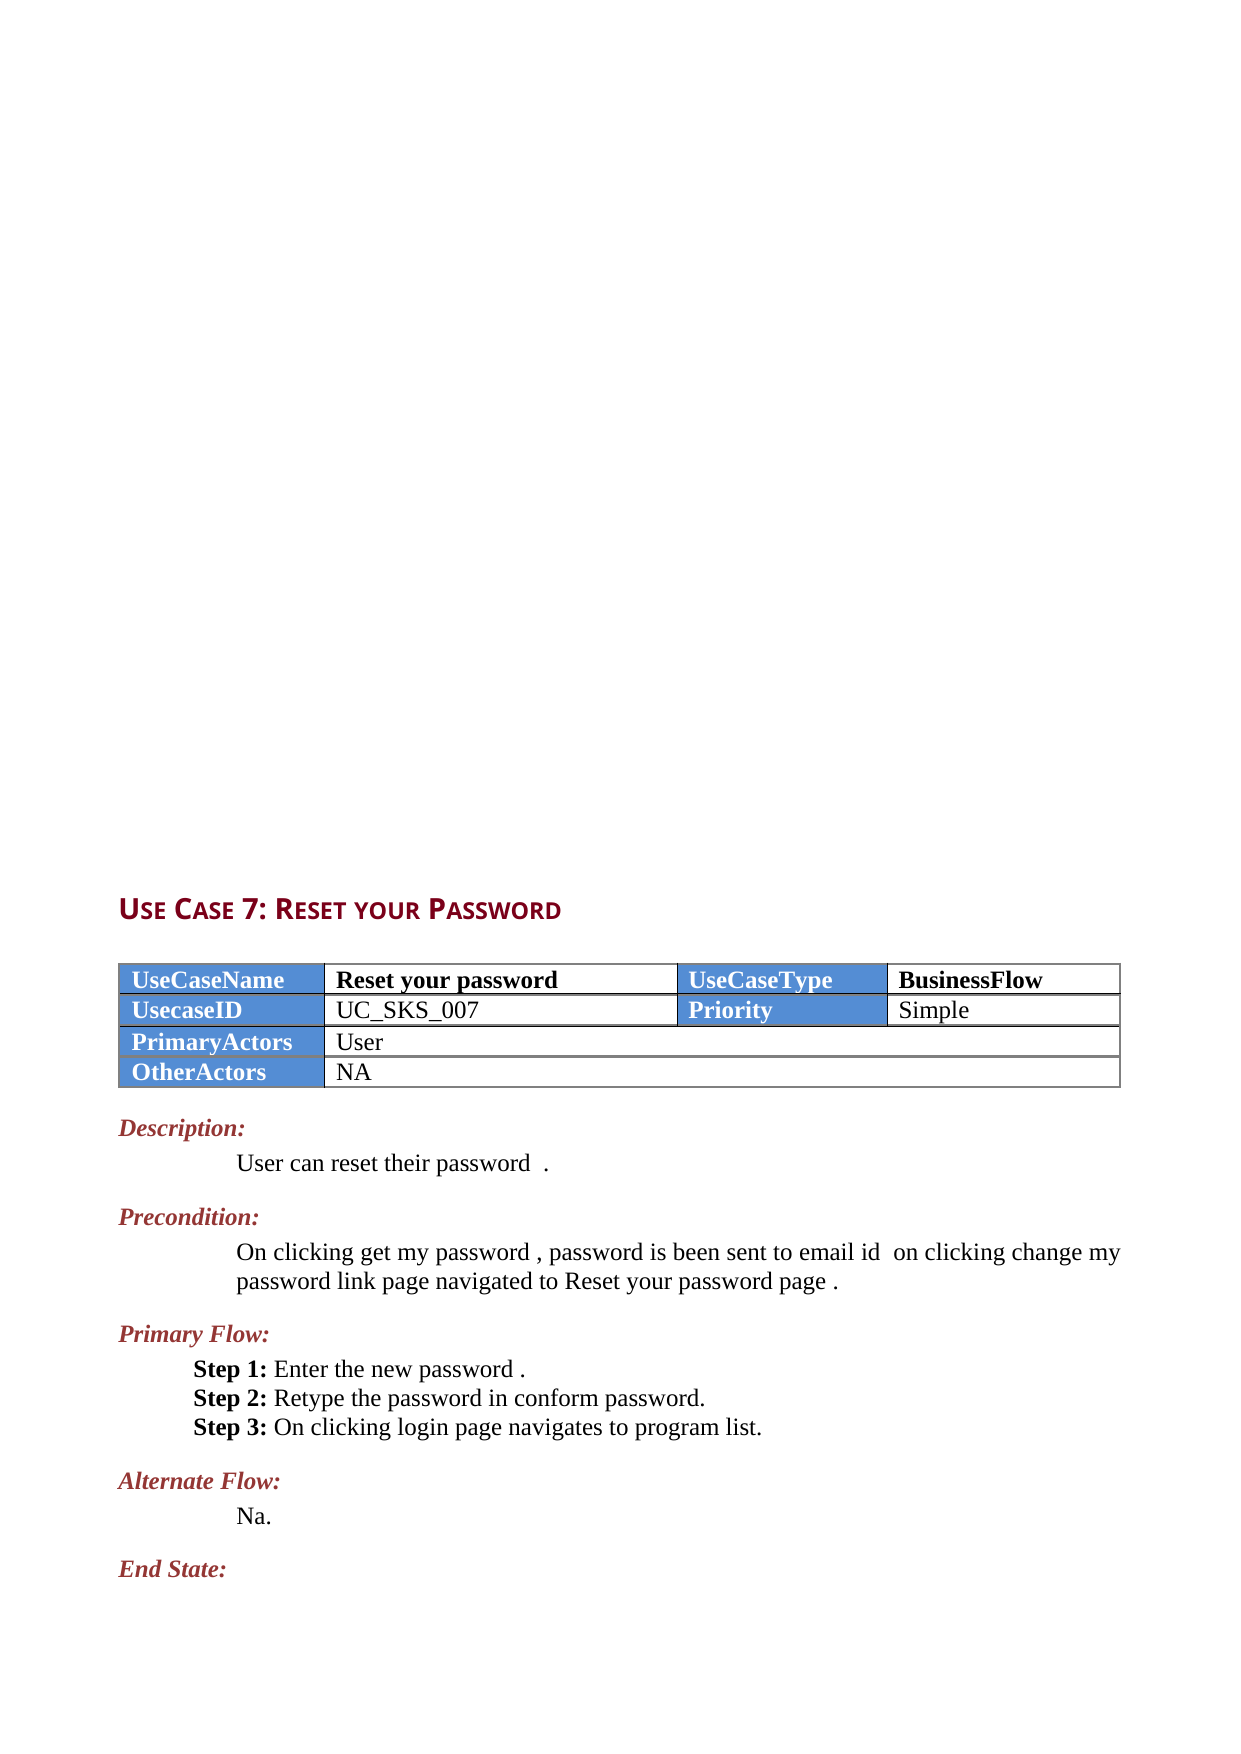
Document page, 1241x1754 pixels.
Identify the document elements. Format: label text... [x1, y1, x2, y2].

table_cell UsecaseID [120, 996, 324, 1024]
text End State: [118, 1554, 1122, 1583]
table_cell Simple [888, 996, 1119, 1024]
table_cell PrimaryActors [120, 1027, 324, 1055]
table_cell NA [325, 1058, 1119, 1086]
table_cell UC_SKS_007 [325, 996, 677, 1024]
table_cell Priority [678, 996, 887, 1024]
text Step 3: On clicking login page navigates to program list. [193, 1412, 1122, 1441]
table_cell User [325, 1027, 1119, 1055]
text Step 2: Retype the password in conform password. [193, 1383, 1122, 1412]
table_header UseCaseType [678, 965, 887, 993]
text Step 1: Enter the new password . [193, 1354, 1122, 1383]
text Na. [118, 1501, 1122, 1529]
text User can reset their password . [118, 1148, 1122, 1177]
text Description: [118, 1113, 1122, 1142]
text Primary Flow: [118, 1319, 1122, 1348]
table_header UseCaseName [120, 965, 324, 993]
text Precondition: [118, 1202, 1122, 1231]
table_header Reset your password [325, 965, 677, 993]
table_cell OtherActors [120, 1058, 324, 1086]
text On clicking get my password , password is been sent to email id on clicking change my password link page navigated to Reset your password page . [118, 1237, 1122, 1294]
text Use Case 7: Reset your Password [118, 889, 1122, 928]
table_header BusinessFlow [888, 965, 1119, 993]
text Alternate Flow: [118, 1466, 1122, 1494]
